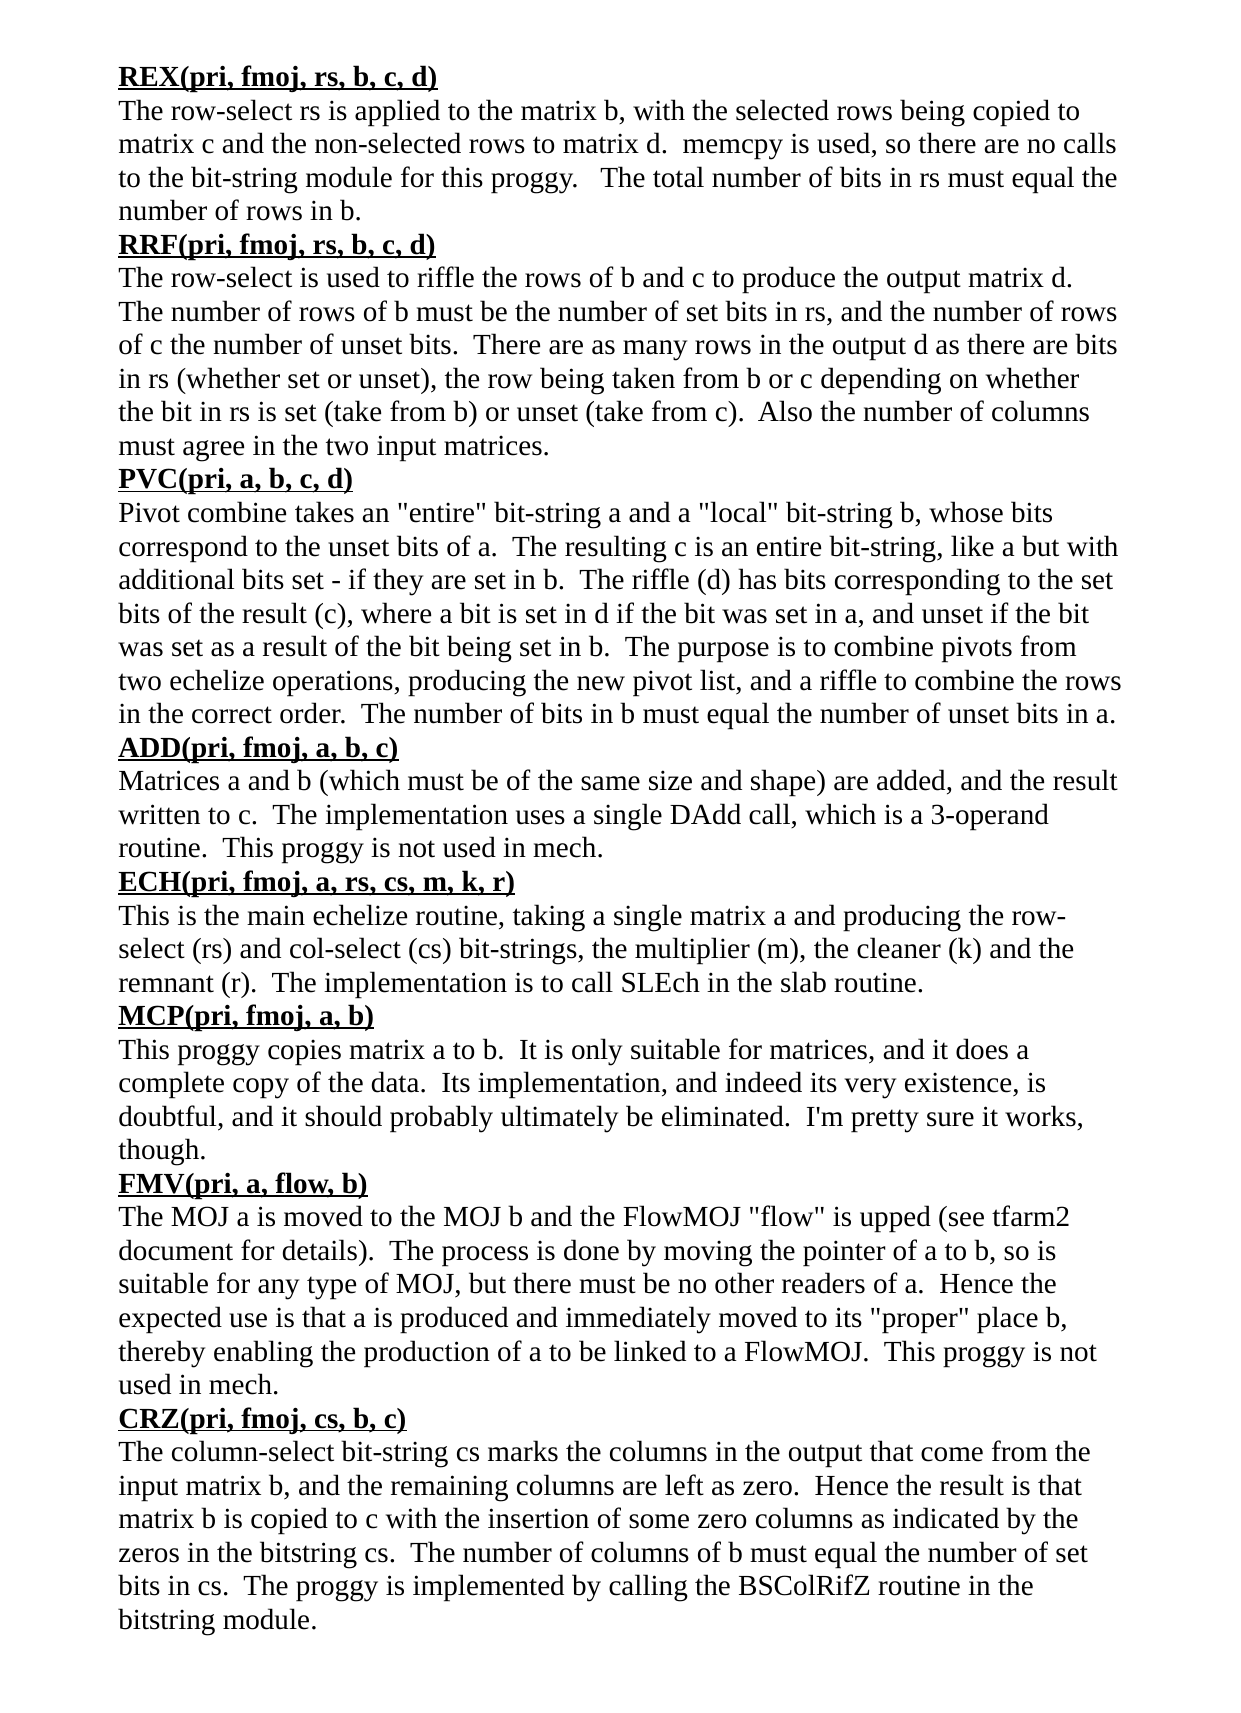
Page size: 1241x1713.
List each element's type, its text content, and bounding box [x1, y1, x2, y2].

text FMV(pri, a, flow, b) [118, 1166, 1122, 1199]
text The column-select bit-string cs marks the columns in the output that come from the input matrix b, and the remaining columns are left as zero. Hence the result is that matrix b is copied to c with the insertion of some zero columns as indicated by the zeros in the bitstring cs. The number of columns of b must equal the number of set bits in cs. The proggy is implemented by calling the BSColRifZ routine in the bitstring module. [118, 1434, 1122, 1636]
text RRF(pri, fmoj, rs, b, c, d) [118, 227, 1122, 260]
text PVC(pri, a, b, c, d) [118, 462, 1122, 495]
text MCP(pri, fmoj, a, b) [118, 998, 1122, 1032]
text REX(pri, fmoj, rs, b, c, d) [118, 59, 1122, 93]
text The MOJ a is moved to the MOJ b and the FlowMOJ "flow" is upped (see tfarm2 document for details). The process is done by moving the pointer of a to b, so is suitable for any type of MOJ, but there must be no other readers of a. Hence the expected use is that a is produced and immediately moved to its "proper" place b, thereby enabling the production of a to be linked to a FlowMOJ. This proggy is not used in mech. [118, 1199, 1122, 1401]
text Matrices a and b (which must be of the same size and shape) are added, and the result written to c. The implementation uses a single DAdd call, which is a 3-operand routine. This proggy is not used in mech. [118, 763, 1122, 864]
text The row-select rs is applied to the matrix b, with the selected rows being copied to matrix c and the non-selected rows to matrix d. memcpy is used, so there are no calls to the bit-string module for this proggy. The total number of bits in rs must equal the number of rows in b. [118, 93, 1122, 227]
text The row-select is used to riffle the rows of b and c to produce the output matrix d. The number of rows of b must be the number of set bits in rs, and the number of rows of c the number of unset bits. There are as many rows in the output d as there are bits in rs (whether set or unset), the row being taken from b or c depending on whether the bit in rs is set (take from b) or unset (take from c). Also the number of columns must agree in the two input matrices. [118, 260, 1122, 462]
text Pivot combine takes an "entire" bit-string a and a "local" bit-string b, whose bits correspond to the unset bits of a. The resulting c is an entire bit-string, like a but with additional bits set - if they are set in b. The riffle (d) has bits corresponding to the set bits of the result (c), where a bit is set in d if the bit was set in a, and unset if the bit was set as a result of the bit being set in b. The purpose is to combine pivots from two echelize operations, producing the new pivot list, and a riffle to combine the rows in the correct order. The number of bits in b must equal the number of unset bits in a. [118, 495, 1122, 730]
text ECH(pri, fmoj, a, rs, cs, m, k, r) [118, 864, 1122, 898]
text ADD(pri, fmoj, a, b, c) [118, 730, 1122, 763]
text This proggy copies matrix a to b. It is only suitable for matrices, and it does a complete copy of the data. Its implementation, and indeed its very existence, is doubtful, and it should probably ultimately be eliminated. I'm pretty sure it works, though. [118, 1032, 1122, 1166]
text This is the main echelize routine, taking a single matrix a and producing the row-select (rs) and col-select (cs) bit-strings, the multiplier (m), the cleaner (k) and the remnant (r). The implementation is to call SLEch in the slab routine. [118, 898, 1122, 998]
text CRZ(pri, fmoj, cs, b, c) [118, 1401, 1122, 1434]
